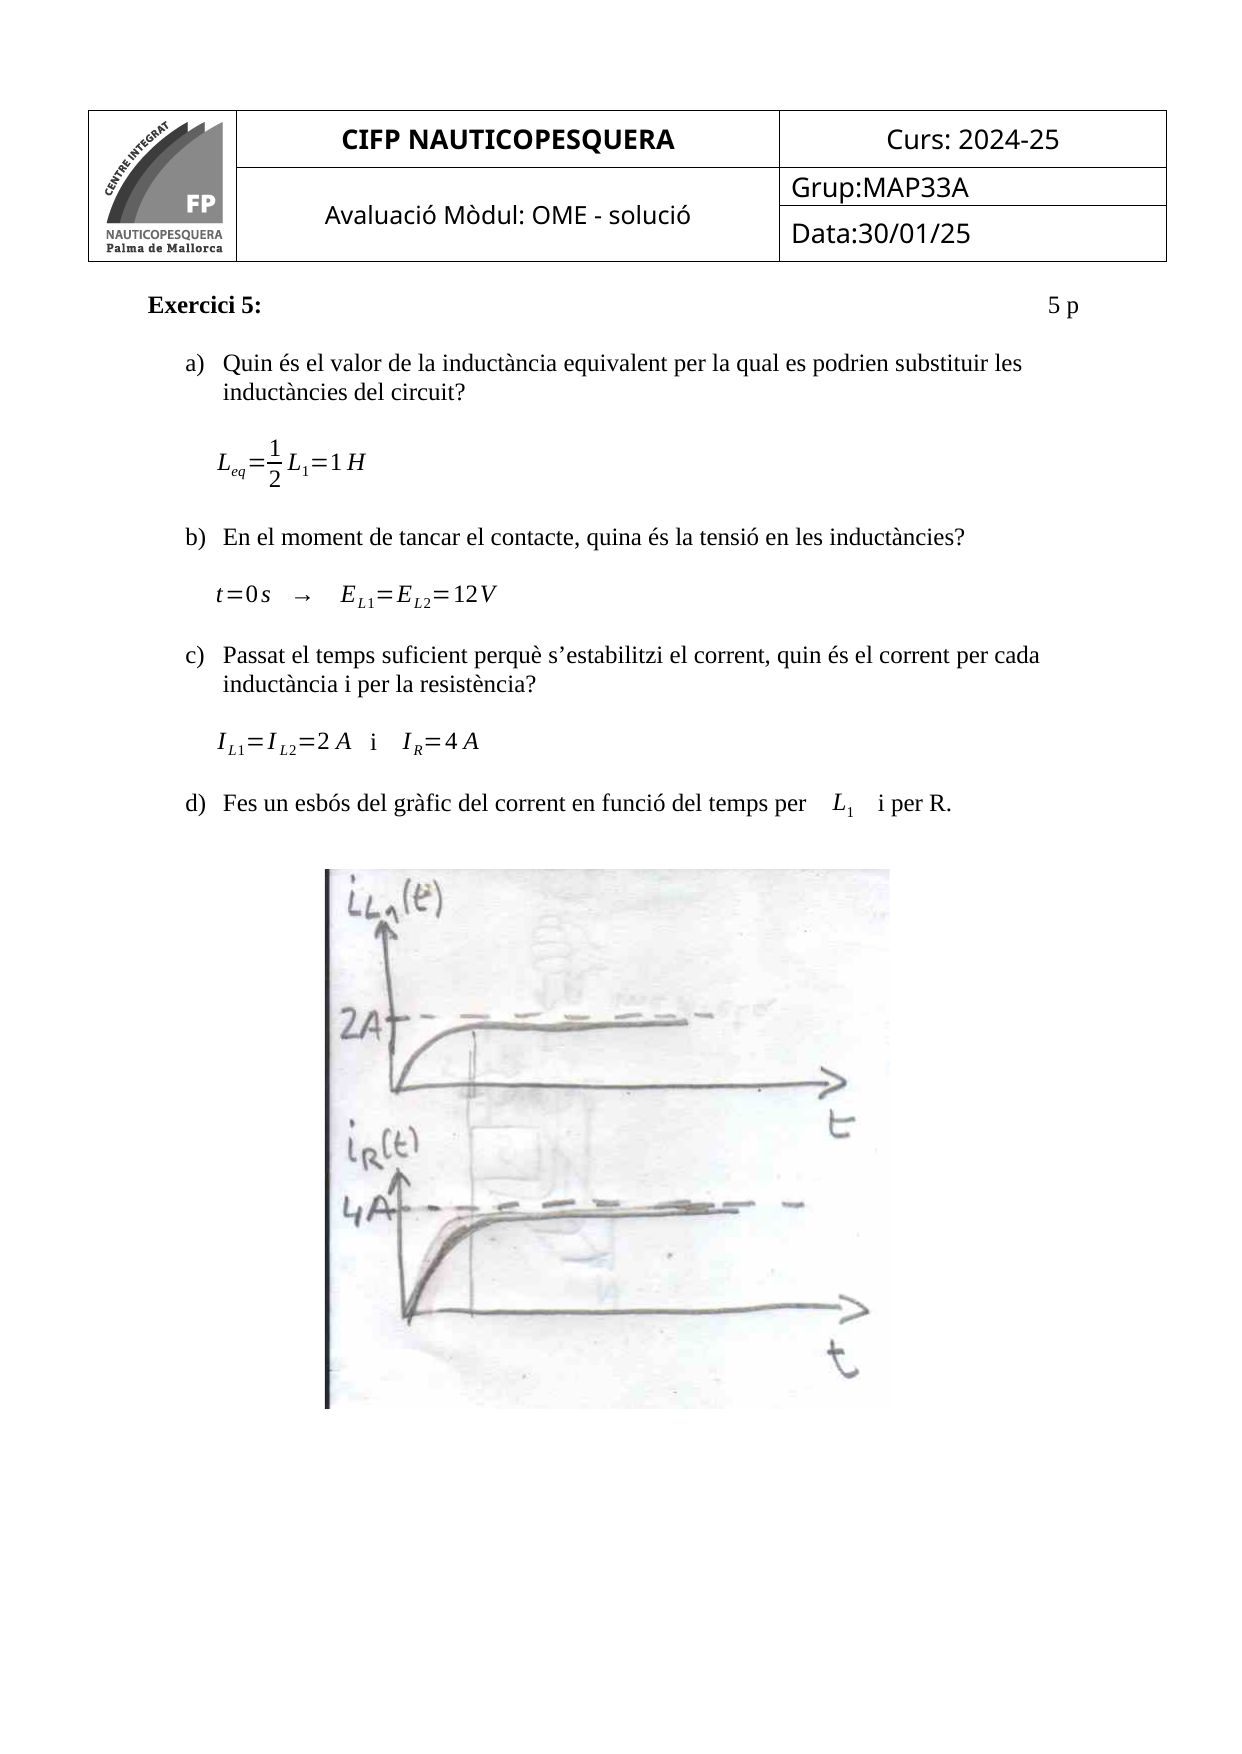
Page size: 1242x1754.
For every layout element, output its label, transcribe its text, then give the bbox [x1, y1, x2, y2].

text → [148, 579, 1094, 612]
list Passat el temps suficient perquè s’estabilitzi el corrent, quin és el corrent per cada inductància i per la resistència? [185, 641, 1094, 698]
list Quin és el valor de la inductància equivalent per la qual es podrien substituir les inductàncies del circuit? [185, 348, 1094, 405]
list Fes un esbós del gràfic del corrent en funció del temps per i per R. [185, 788, 1094, 820]
text Exercici 5: 5 p [148, 290, 1094, 319]
list En el moment de tancar el contacte, quina és la tensió en les inductàncies? [185, 522, 1094, 551]
text i [148, 727, 1094, 759]
picture [100, 111, 229, 260]
picture [324, 869, 890, 1409]
